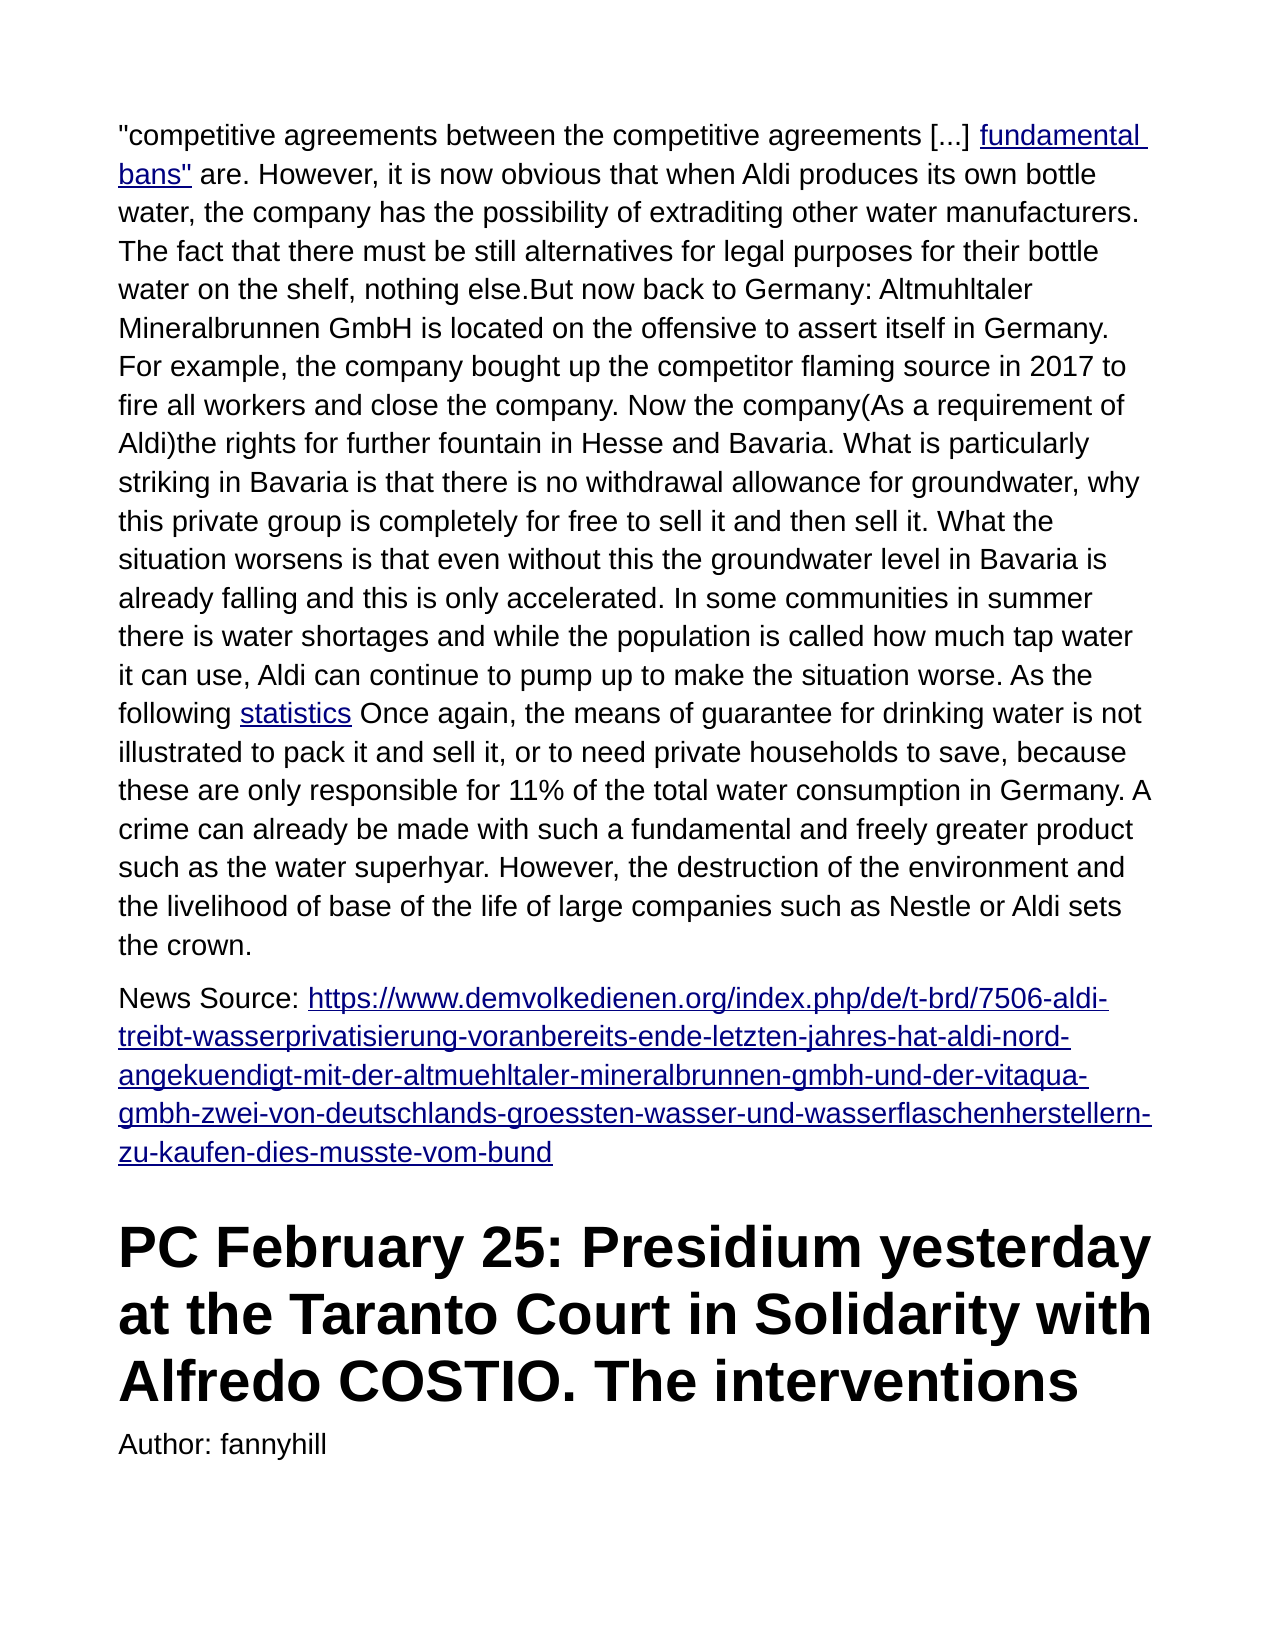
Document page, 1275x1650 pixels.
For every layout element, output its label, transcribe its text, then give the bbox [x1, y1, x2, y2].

subtitle PC February 25: Presidium yesterday at the Taranto Court in Solidarity with Alfredo COSTIO. The interventions [118, 1213, 1157, 1414]
text News Source: https://www.demvolkedienen.org/index.php/de/t-brd/7506-aldi-treibt-wasserprivatisierung-voranbereits-ende-letzten-jahres-hat-aldi-nord-angekuendigt-mit-der-altmuehltaler-mineralbrunnen-gmbh-und-der-vitaqua-gmbh-zwei-von-deutschlands-groessten-wasser-und-wasserflaschenherstellern-zu-kaufen-dies-musste-vom-bund [118, 981, 1157, 1168]
text "competitive agreements between the competitive agreements [...] fundamental bans" are. However, it is now obvious that when Aldi produces its own bottle water, the company has the possibility of extraditing other water manufacturers. The fact that there must be still alternatives for legal purposes for their bottle water on the shelf, nothing else.But now back to Germany: Altmuhltaler Mineralbrunnen GmbH is located on the offensive to assert itself in Germany. For example, the company bought up the competitor flaming source in 2017 to fire all workers and close the company. Now the company(As a requirement of Aldi)the rights for further fountain in Hesse and Bavaria. What is particularly striking in Bavaria is that there is no withdrawal allowance for groundwater, why this private group is completely for free to sell it and then sell it. What the situation worsens is that even without this the groundwater level in Bavaria is already falling and this is only accelerated. In some communities in summer there is water shortages and while the population is called how much tap water it can use, Aldi can continue to pump up to make the situation worse. As the following statistics Once again, the means of guarantee for drinking water is not illustrated to pack it and sell it, or to need private households to save, because these are only responsible for 11% of the total water consumption in Germany. A crime can already be made with such a fundamental and freely greater product such as the water superhyar. However, the destruction of the environment and the livelihood of base of the life of large companies such as Nestle or Aldi sets the crown. [118, 118, 1157, 961]
text Author: fannyhill [118, 1427, 1157, 1460]
